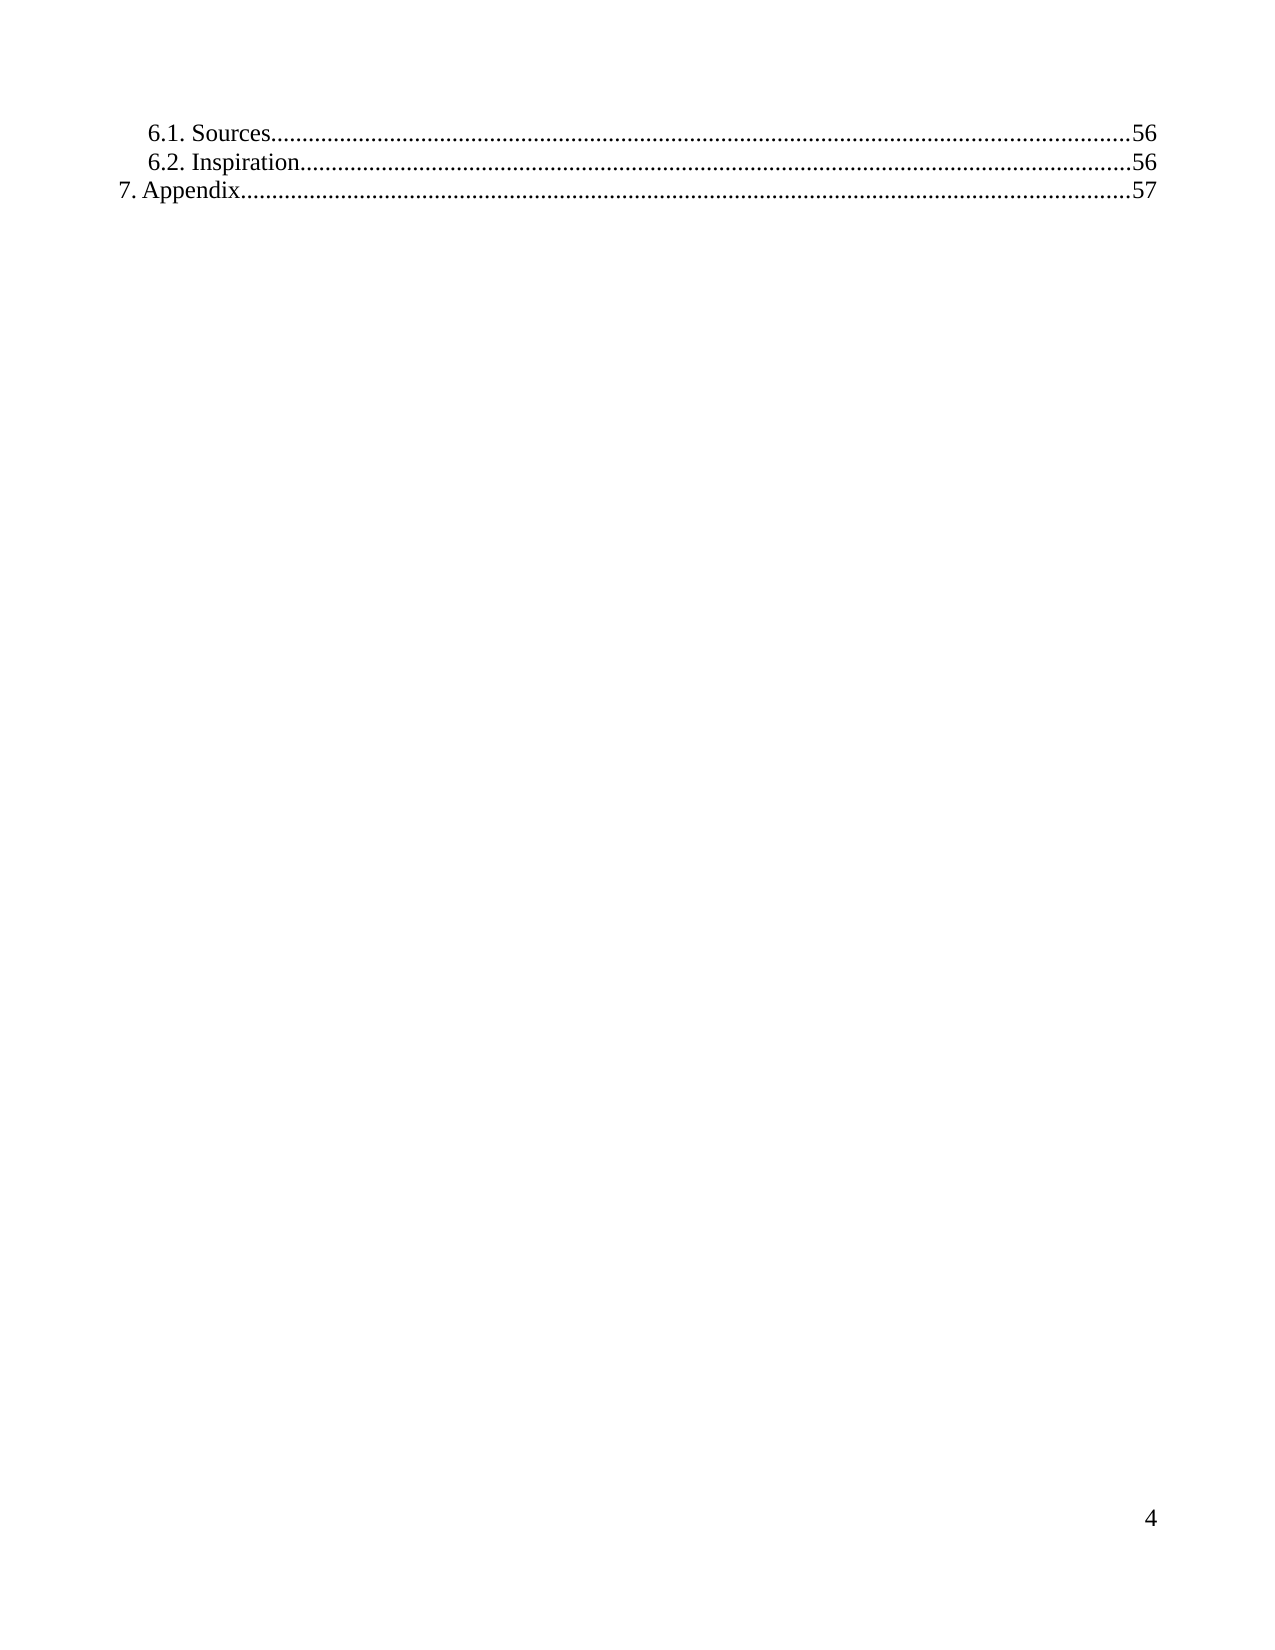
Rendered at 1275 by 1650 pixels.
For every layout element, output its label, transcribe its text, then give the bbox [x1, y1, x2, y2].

text 6.1. Sources 56 [148, 118, 1157, 147]
text 7. Appendix 57 [118, 176, 1157, 204]
text 6.2. Inspiration 56 [148, 147, 1157, 176]
